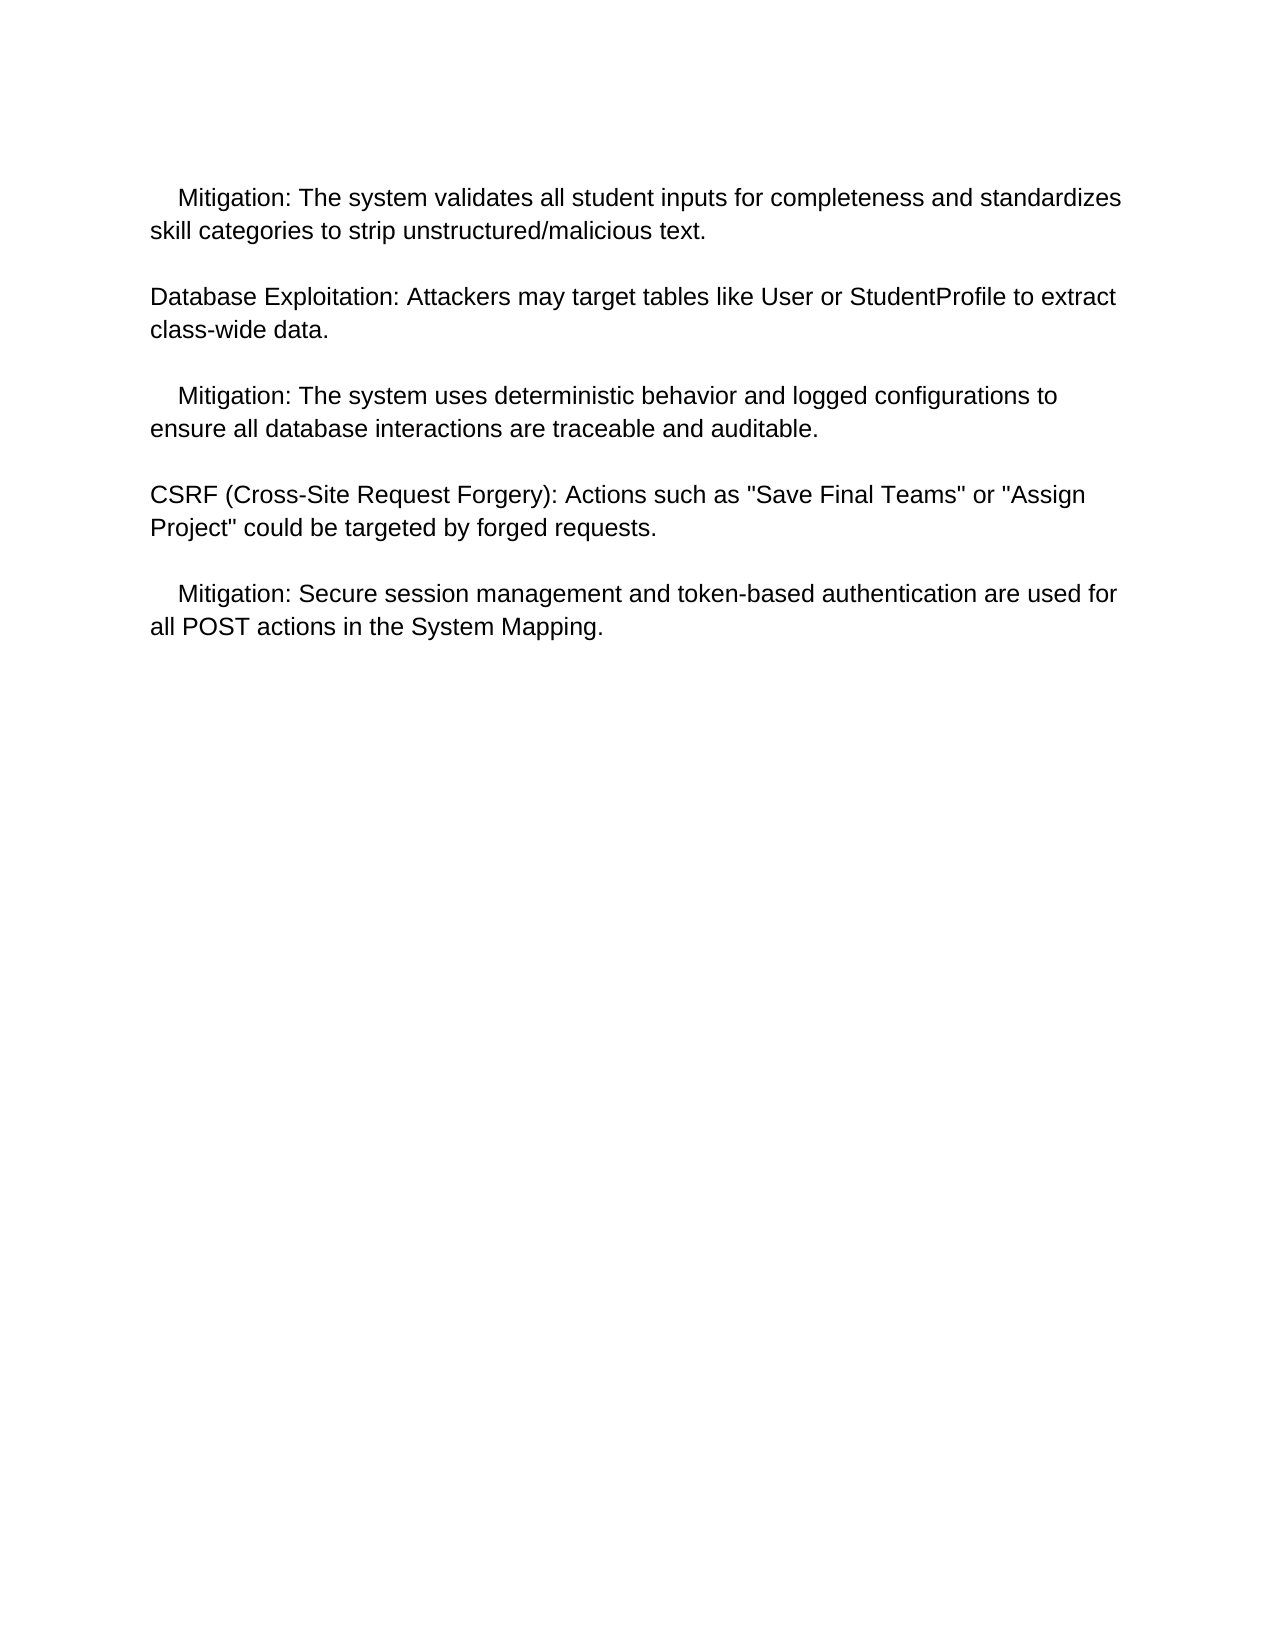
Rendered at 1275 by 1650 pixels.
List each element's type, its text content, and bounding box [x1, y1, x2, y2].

text Mitigation: The system uses deterministic behavior and logged configurations to ensure all database interactions are traceable and auditable. [150, 381, 1125, 443]
text Mitigation: Secure session management and token-based authentication are used for all POST actions in the System Mapping. [150, 579, 1125, 641]
text Mitigation: The system validates all student inputs for completeness and standardizes skill categories to strip unstructured/malicious text. [150, 183, 1125, 245]
text CSRF (Cross-Site Request Forgery): Actions such as "Save Final Teams" or "Assign Project" could be targeted by forged requests. [150, 480, 1125, 542]
text Database Exploitation: Attackers may target tables like User or StudentProfile to extract class-wide data. [150, 282, 1125, 344]
